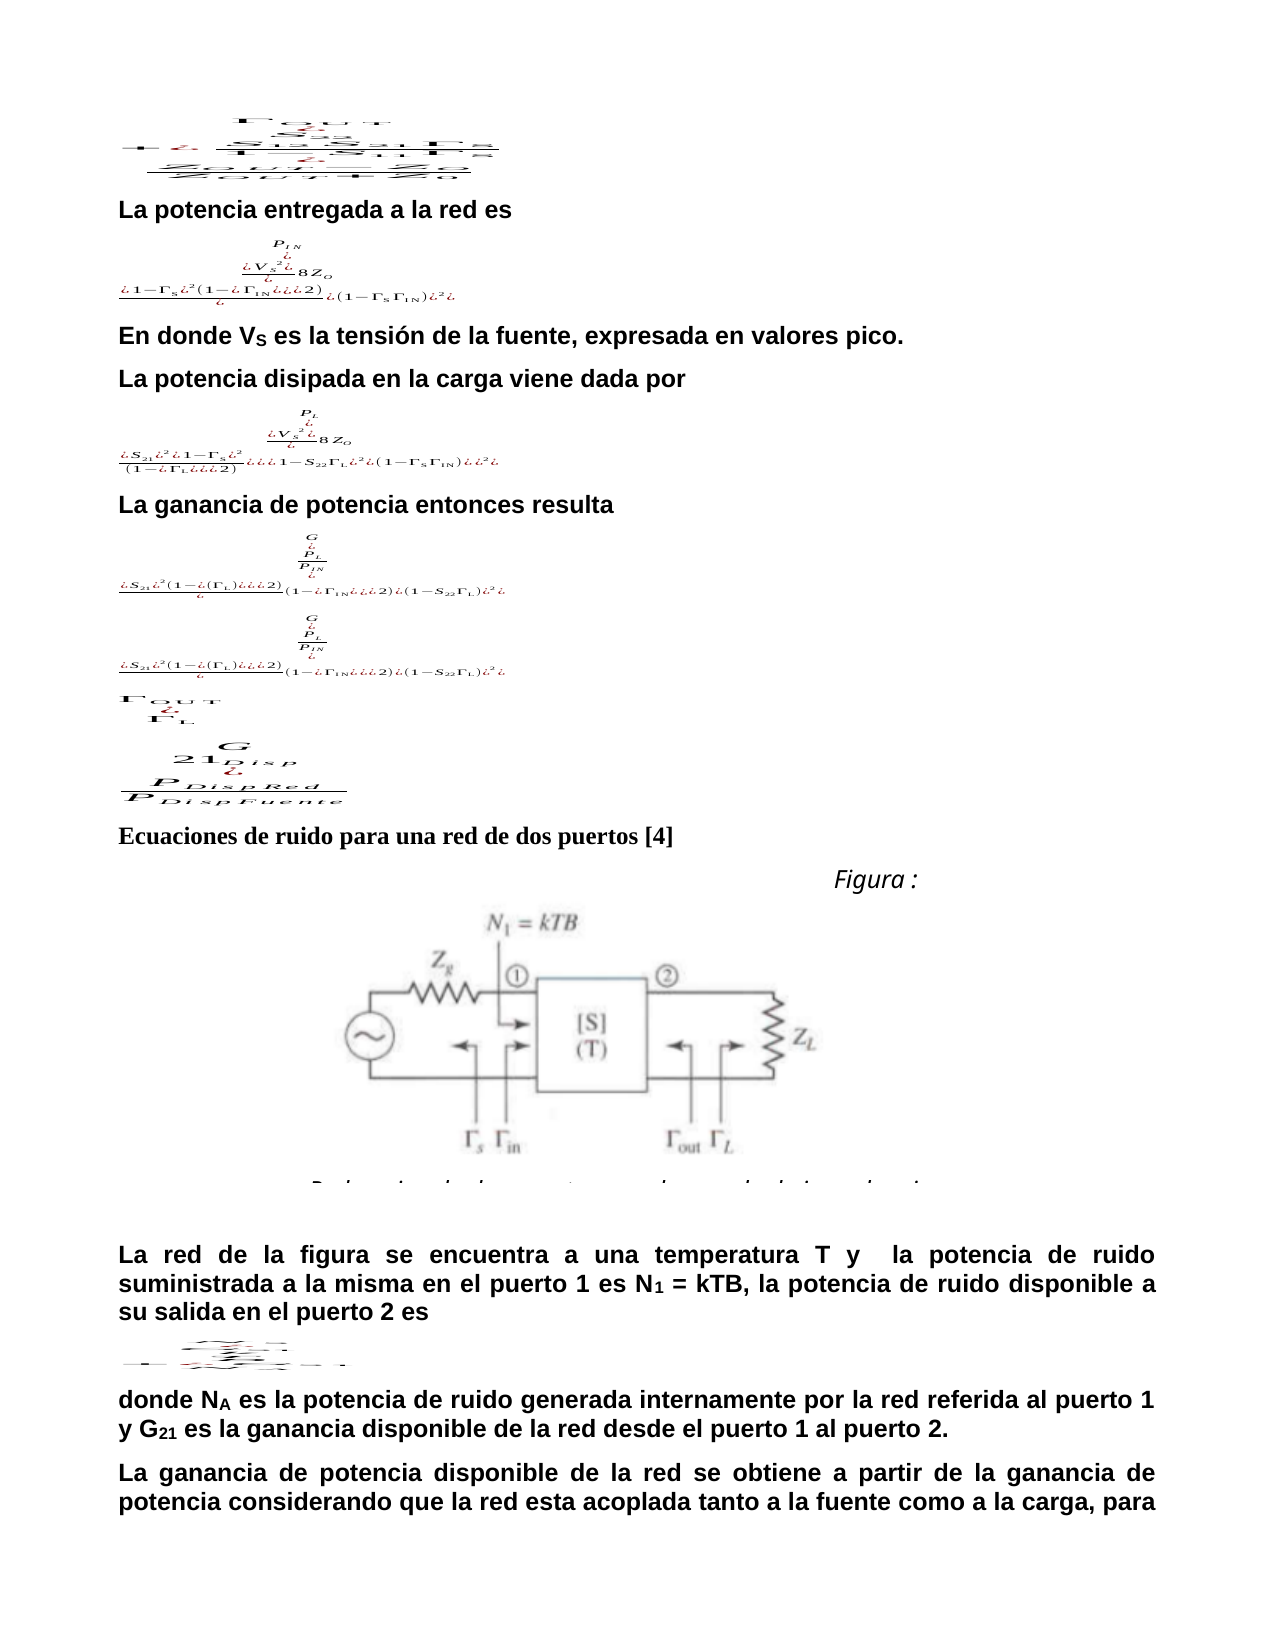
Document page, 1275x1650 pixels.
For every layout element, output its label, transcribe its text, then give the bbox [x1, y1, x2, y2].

text Ecuaciones de ruido para una red de dos puertos [4] [118, 821, 1157, 849]
text La potencia entregada a la red es [118, 195, 1157, 224]
text En donde VS es la tensión de la fuente, expresada en valores pico. [118, 321, 1157, 350]
text La potencia disipada en la carga viene dada por [118, 364, 1157, 393]
text La ganancia de potencia disponible de la red se obtiene a partir de la ganancia de potencia considerando que la red esta acoplada tanto a la fuente como a la carga, para ello se requiere queyo de forma equivalente y. Aplicando esta condiciones se llega a la expresión para ganancia disponible [118, 1458, 1157, 1515]
text La ganancia de potencia entonces resulta [118, 490, 1157, 519]
text Figura : Red pasiva de dos puertos con desacople de impedancias [4] [308, 862, 967, 1182]
text La red de la figura se encuentra a una temperatura T y la potencia de ruido suministrada a la misma en el puerto 1 es N1 = kTB, la potencia de ruido disponible a su salida en el puerto 2 es [118, 1240, 1157, 1326]
text donde NA es la potencia de ruido generada internamente por la red referida al puerto 1 y G21 es la ganancia disponible de la red desde el puerto 1 al puerto 2. [118, 1385, 1157, 1443]
